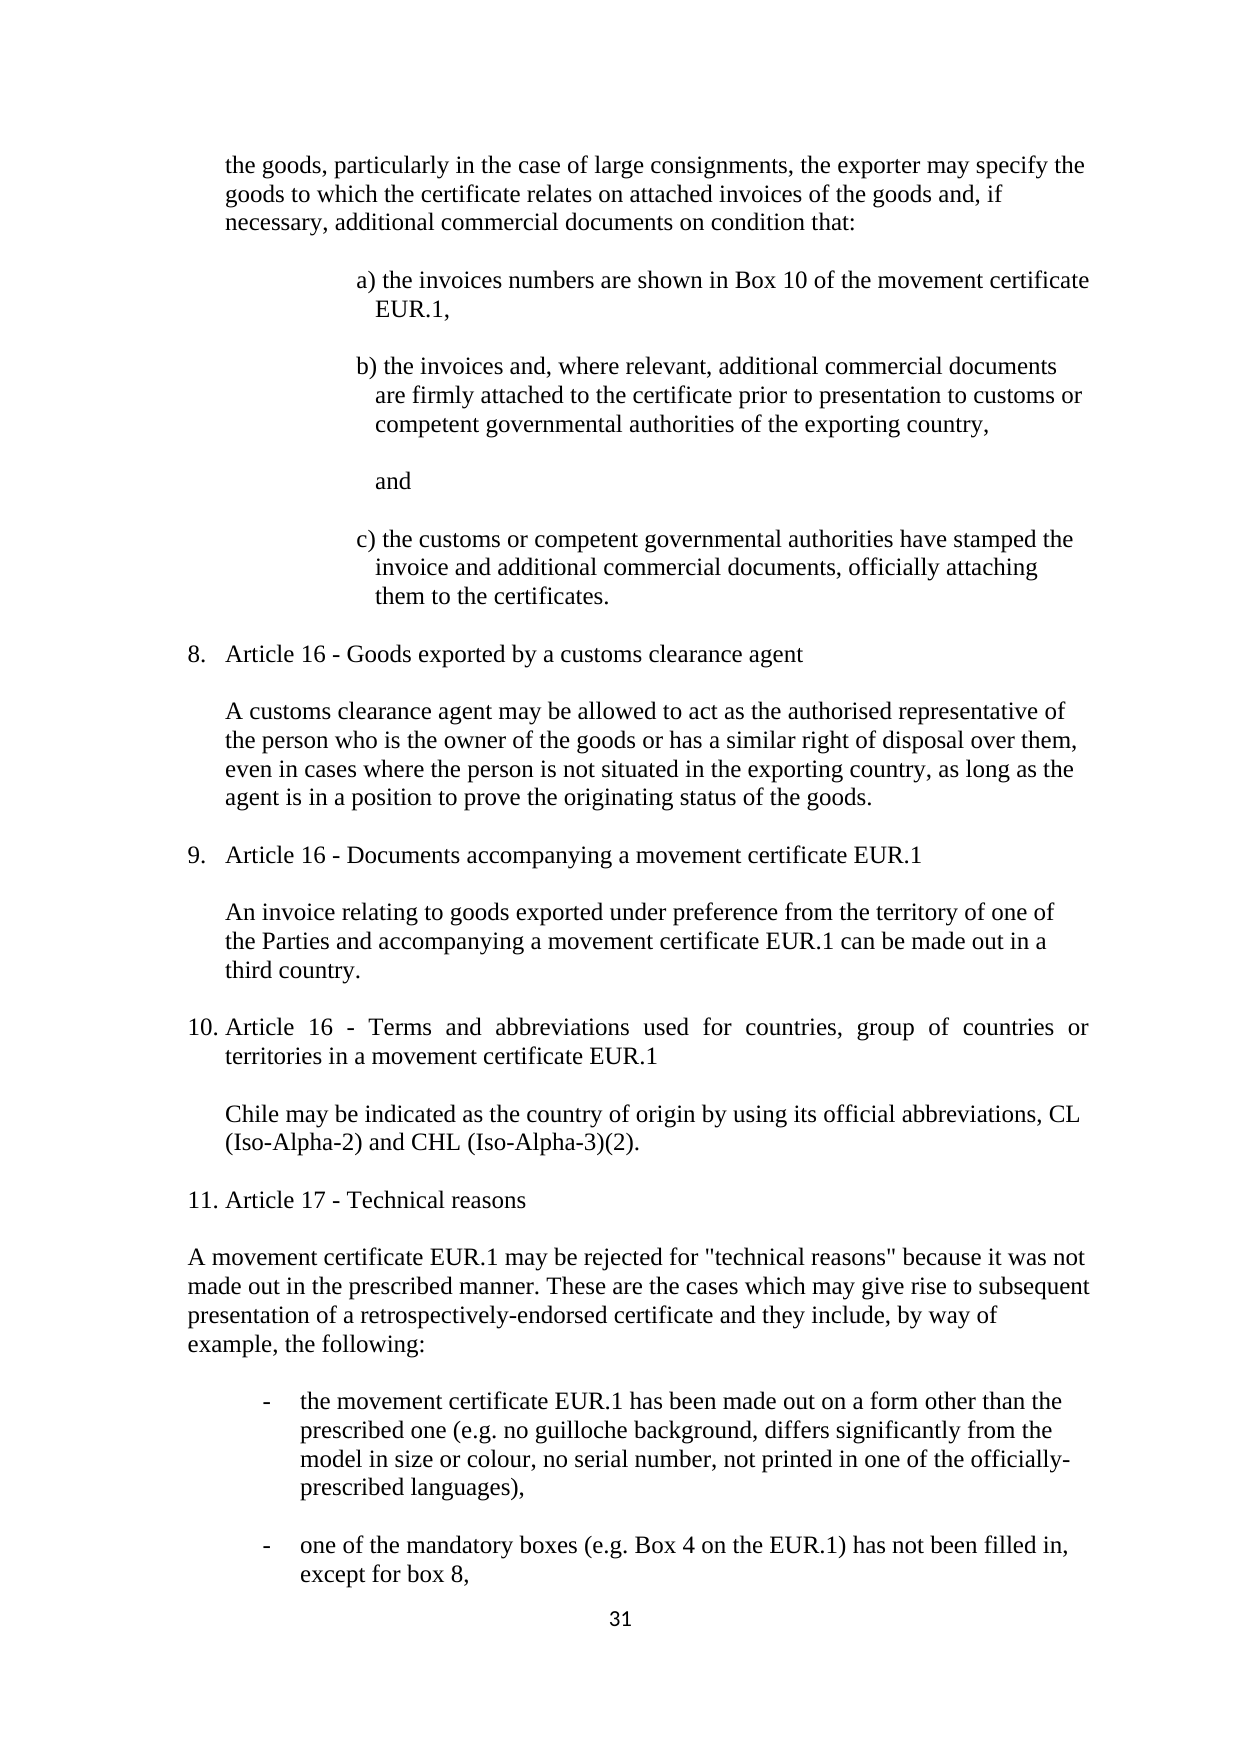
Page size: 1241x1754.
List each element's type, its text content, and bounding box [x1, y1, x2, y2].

list the customs or competent governmental authorities have stamped the invoice and additional commercial documents, officially attaching them to the certificates. [356, 524, 1090, 610]
list one of the mandatory boxes (e.g. Box 4 on the EUR.1) has not been filled in, except for box 8, [262, 1530, 1090, 1587]
list the invoices and, where relevant, additional commercial documents are firmly attached to the certificate prior to presentation to customs or competent governmental authorities of the exporting country, [356, 351, 1090, 437]
list Article 16 - Goods exported by a customs clearance agent [187, 639, 1090, 667]
text An invoice relating to goods exported under preference from the territory of one of the Parties and accompanying a movement certificate EUR.1 can be made out in a third country. [225, 897, 1090, 984]
text and [300, 466, 1090, 495]
list Article 16 - Documents accompanying a movement certificate EUR.1 [187, 840, 1090, 869]
list the movement certificate EUR.1 has been made out on a form other than the prescribed one (e.g. no guilloche background, differs significantly from the model in size or colour, no serial number, not printed in one of the officially-prescribed languages), [262, 1386, 1090, 1501]
text A movement certificate EUR.1 may be rejected for "technical reasons" because it was not made out in the prescribed manner. These are the cases which may give rise to subsequent presentation of a retrospectively-endorsed certificate and they include, by way of example, the following: [187, 1242, 1090, 1357]
list the invoices numbers are shown in Box 10 of the movement certificate EUR.1, [356, 265, 1090, 322]
text Chile may be indicated as the country of origin by using its official abbreviations, CL (Iso-Alpha-2) and CHL (Iso-Alpha-3)(2). [225, 1099, 1090, 1156]
text the goods, particularly in the case of large consignments, the exporter may specify the goods to which the certificate relates on attached invoices of the goods and, if necessary, additional commercial documents on condition that: [225, 150, 1090, 236]
text A customs clearance agent may be allowed to act as the authorised representative of the person who is the owner of the goods or has a similar right of disposal over them, even in cases where the person is not situated in the exporting country, as long as the agent is in a position to prove the originating status of the goods. [225, 696, 1090, 811]
list Article 17 - Technical reasons [187, 1185, 1090, 1214]
list Article 16 - Terms and abbreviations used for countries, group of countries or territories in a movement certificate EUR.1 [187, 1012, 1090, 1070]
